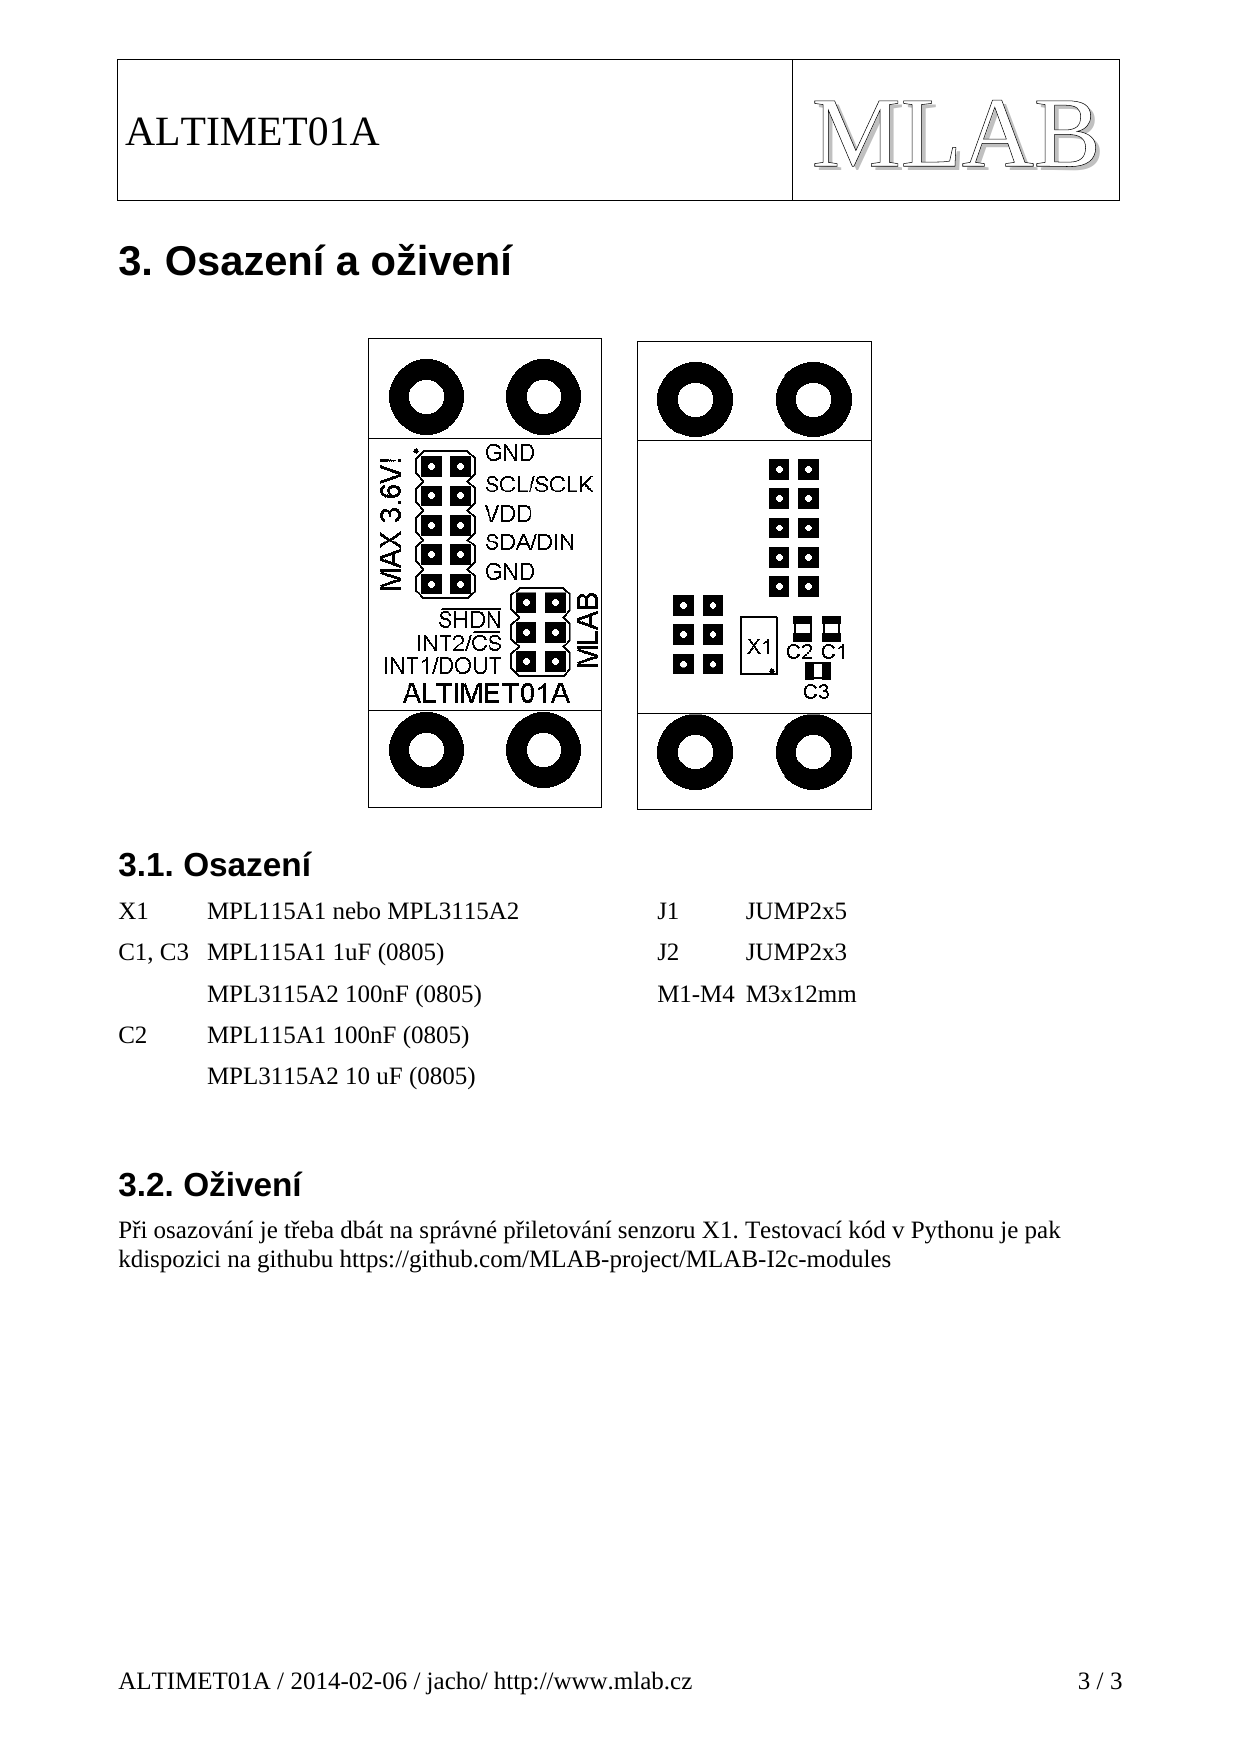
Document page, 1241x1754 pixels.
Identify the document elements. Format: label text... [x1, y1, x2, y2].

text MPL3115A2 10 uF (0805) [118, 1061, 583, 1090]
subtitle Oživení [118, 1164, 1122, 1203]
text J1 JUMP2x5 [657, 896, 1122, 925]
picture [631, 340, 877, 812]
text J2 JUMP2x3 [657, 937, 1122, 966]
text MPL3115A2 100nF (0805) [118, 979, 583, 1007]
subtitle Osazení a oživení [118, 236, 1122, 284]
text M1-M4 M3x12mm [657, 979, 1122, 1007]
text Při osazování je třeba dbát na správné přiletování senzoru X1. Testovací kód v Pythonu je pak kdispozici na githubu https://github.com/MLAB-project/MLAB-I2c-modules [118, 1216, 1122, 1273]
text C2 MPL115A1 100nF (0805) [118, 1020, 583, 1049]
text C1, C3 MPL115A1 1uF (0805) [118, 937, 583, 966]
text X1 MPL115A1 nebo MPL3115A2 [118, 896, 583, 925]
subtitle Osazení [118, 845, 1122, 884]
picture [364, 338, 606, 811]
